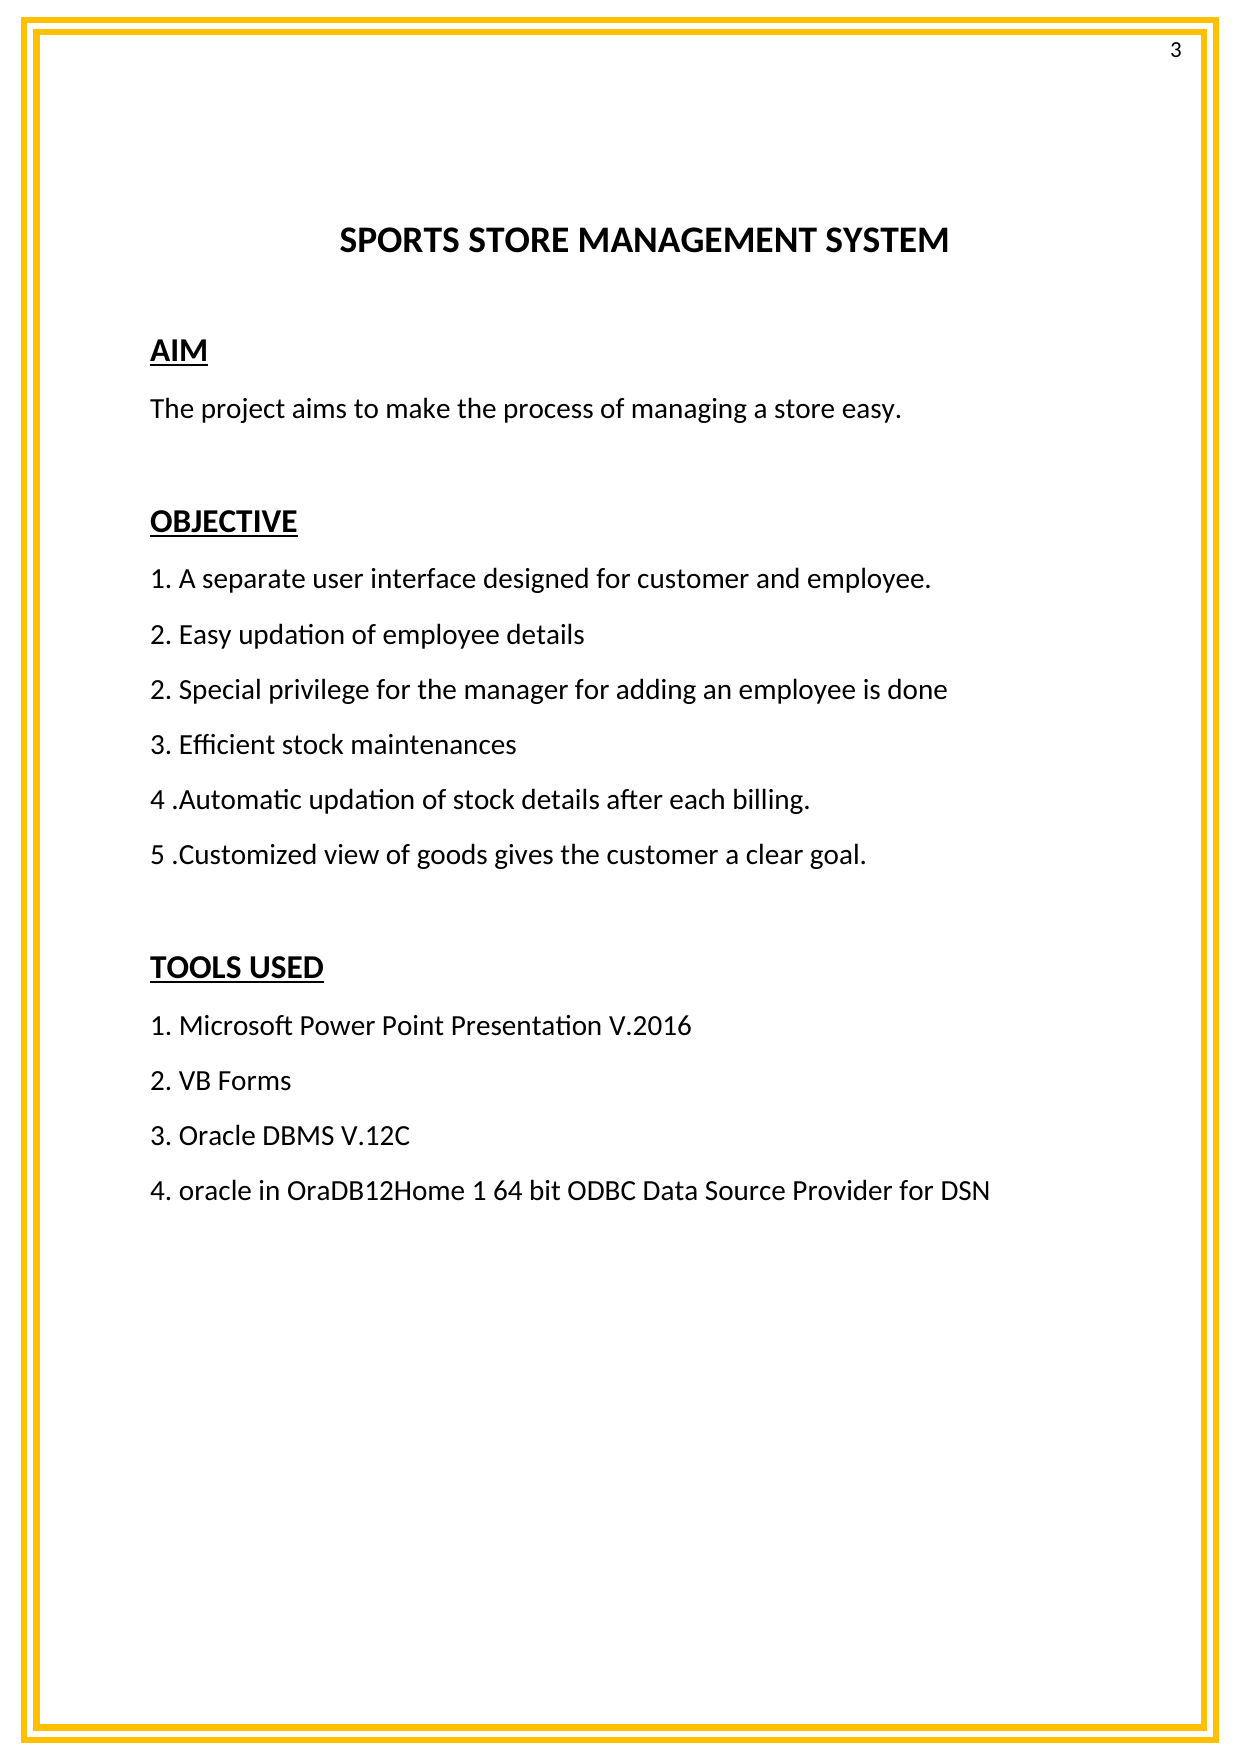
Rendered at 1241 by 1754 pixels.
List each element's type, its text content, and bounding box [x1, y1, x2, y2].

text AIM [150, 329, 1181, 370]
text 2. VB Forms [150, 1062, 1181, 1098]
text 1. Microsoft Power Point Presentation V.2016 [150, 1007, 1181, 1043]
text TOOLS USED [150, 946, 1181, 987]
text 4. oracle in OraDB12Home 1 64 bit ODBC Data Source Provider for DSN [150, 1172, 1181, 1208]
text 3. Oracle DBMS V.12C [150, 1117, 1181, 1153]
text 1. A separate user interface designed for customer and employee. [150, 561, 1181, 596]
text 4 .Automatic updation of stock details after each billing. [150, 781, 1181, 817]
text 2. Special privilege for the manager for adding an employee is done [150, 671, 1181, 706]
text OBJECTIVE [150, 500, 1181, 541]
text The project aims to make the process of managing a store easy. [150, 390, 1181, 425]
text 5 .Customized view of goods gives the customer a clear goal. [150, 836, 1181, 872]
text 2. Easy updation of employee details [150, 616, 1181, 651]
text SPORTS STORE MANAGEMENT SYSTEM [150, 216, 1139, 262]
text 3. Efficient stock maintenances [150, 726, 1181, 762]
